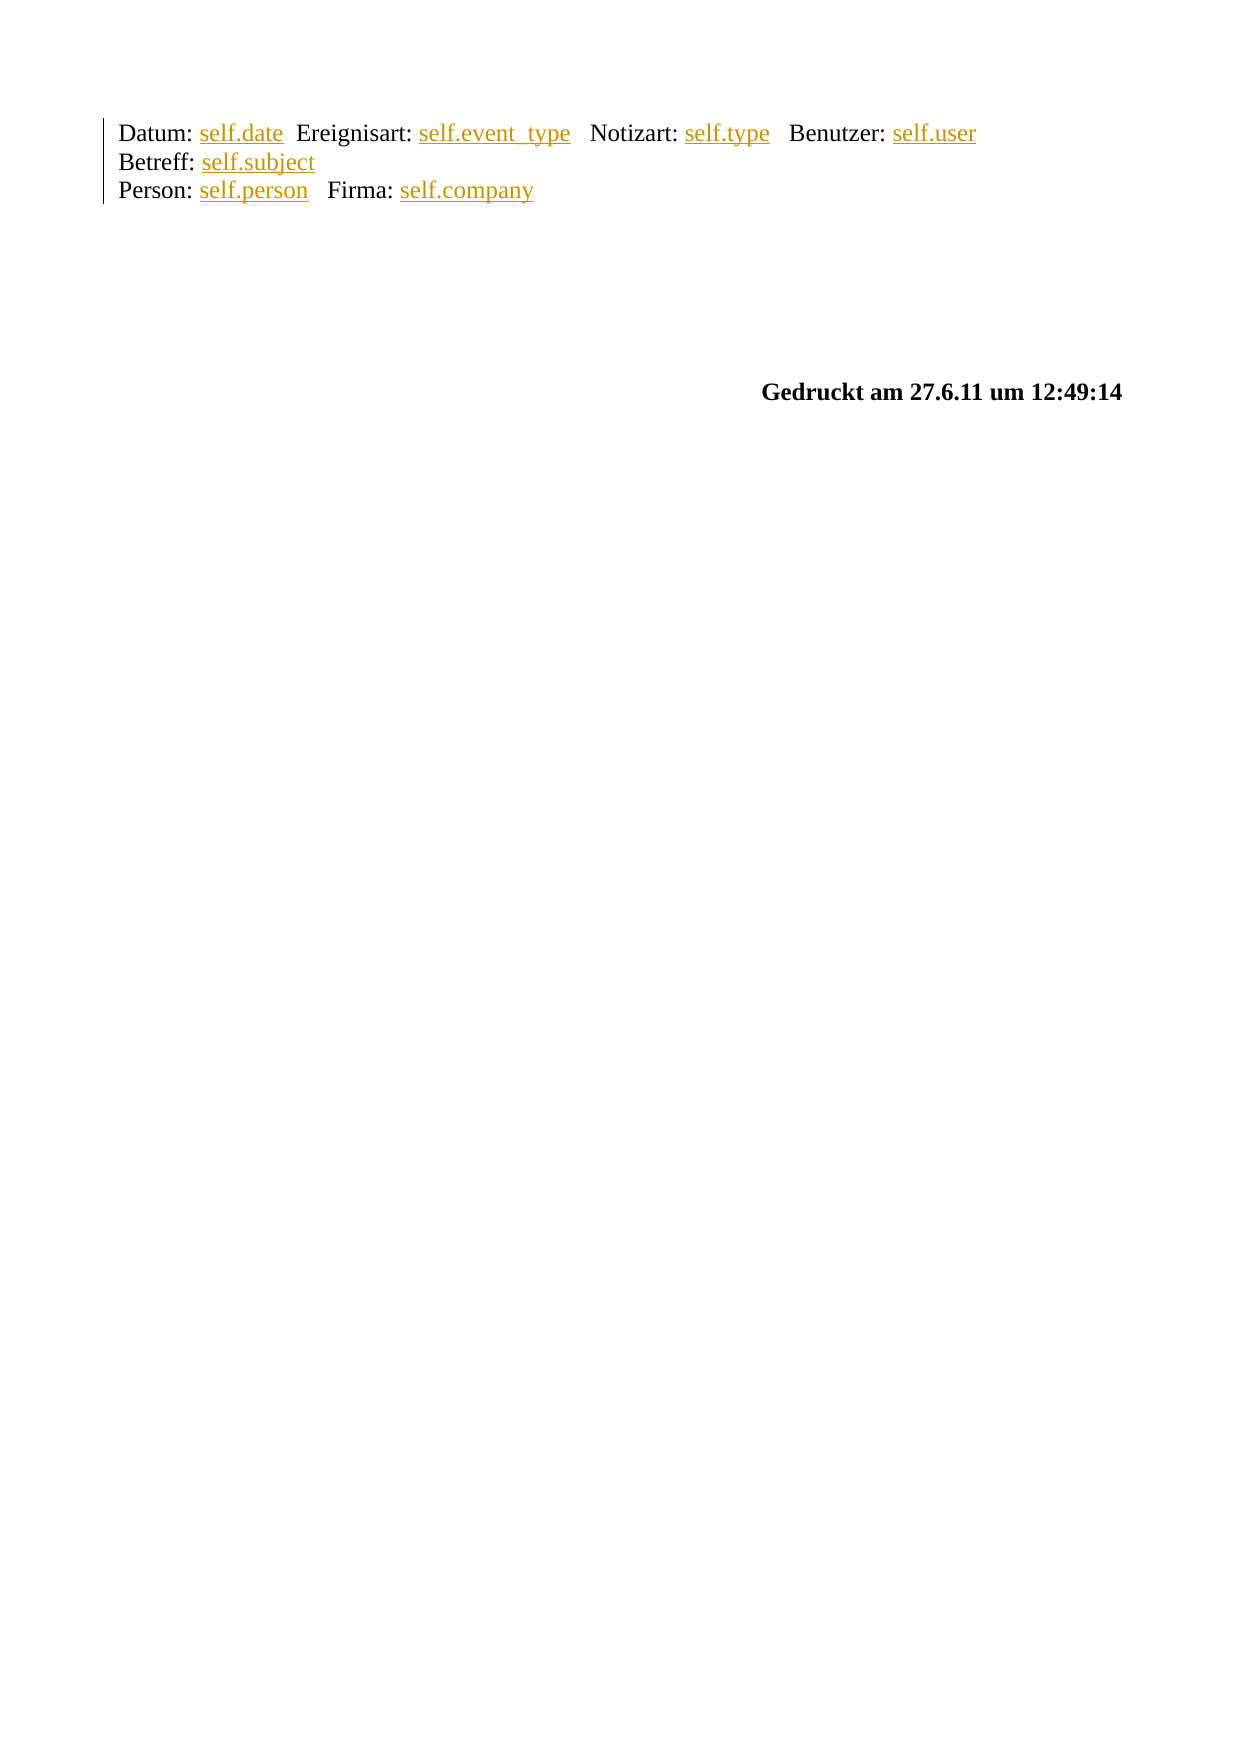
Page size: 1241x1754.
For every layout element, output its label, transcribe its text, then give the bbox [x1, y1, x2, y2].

text Person: self.person Firma: self.company [118, 176, 1122, 204]
text Gedruckt am 27.06.11 um 12:49:11 [118, 377, 1122, 406]
text Datum: self.date Ereignisart: self.event_type Notizart: self.type Benutzer: self.user [118, 118, 1122, 147]
text Betreff: self.subject [118, 147, 1122, 176]
